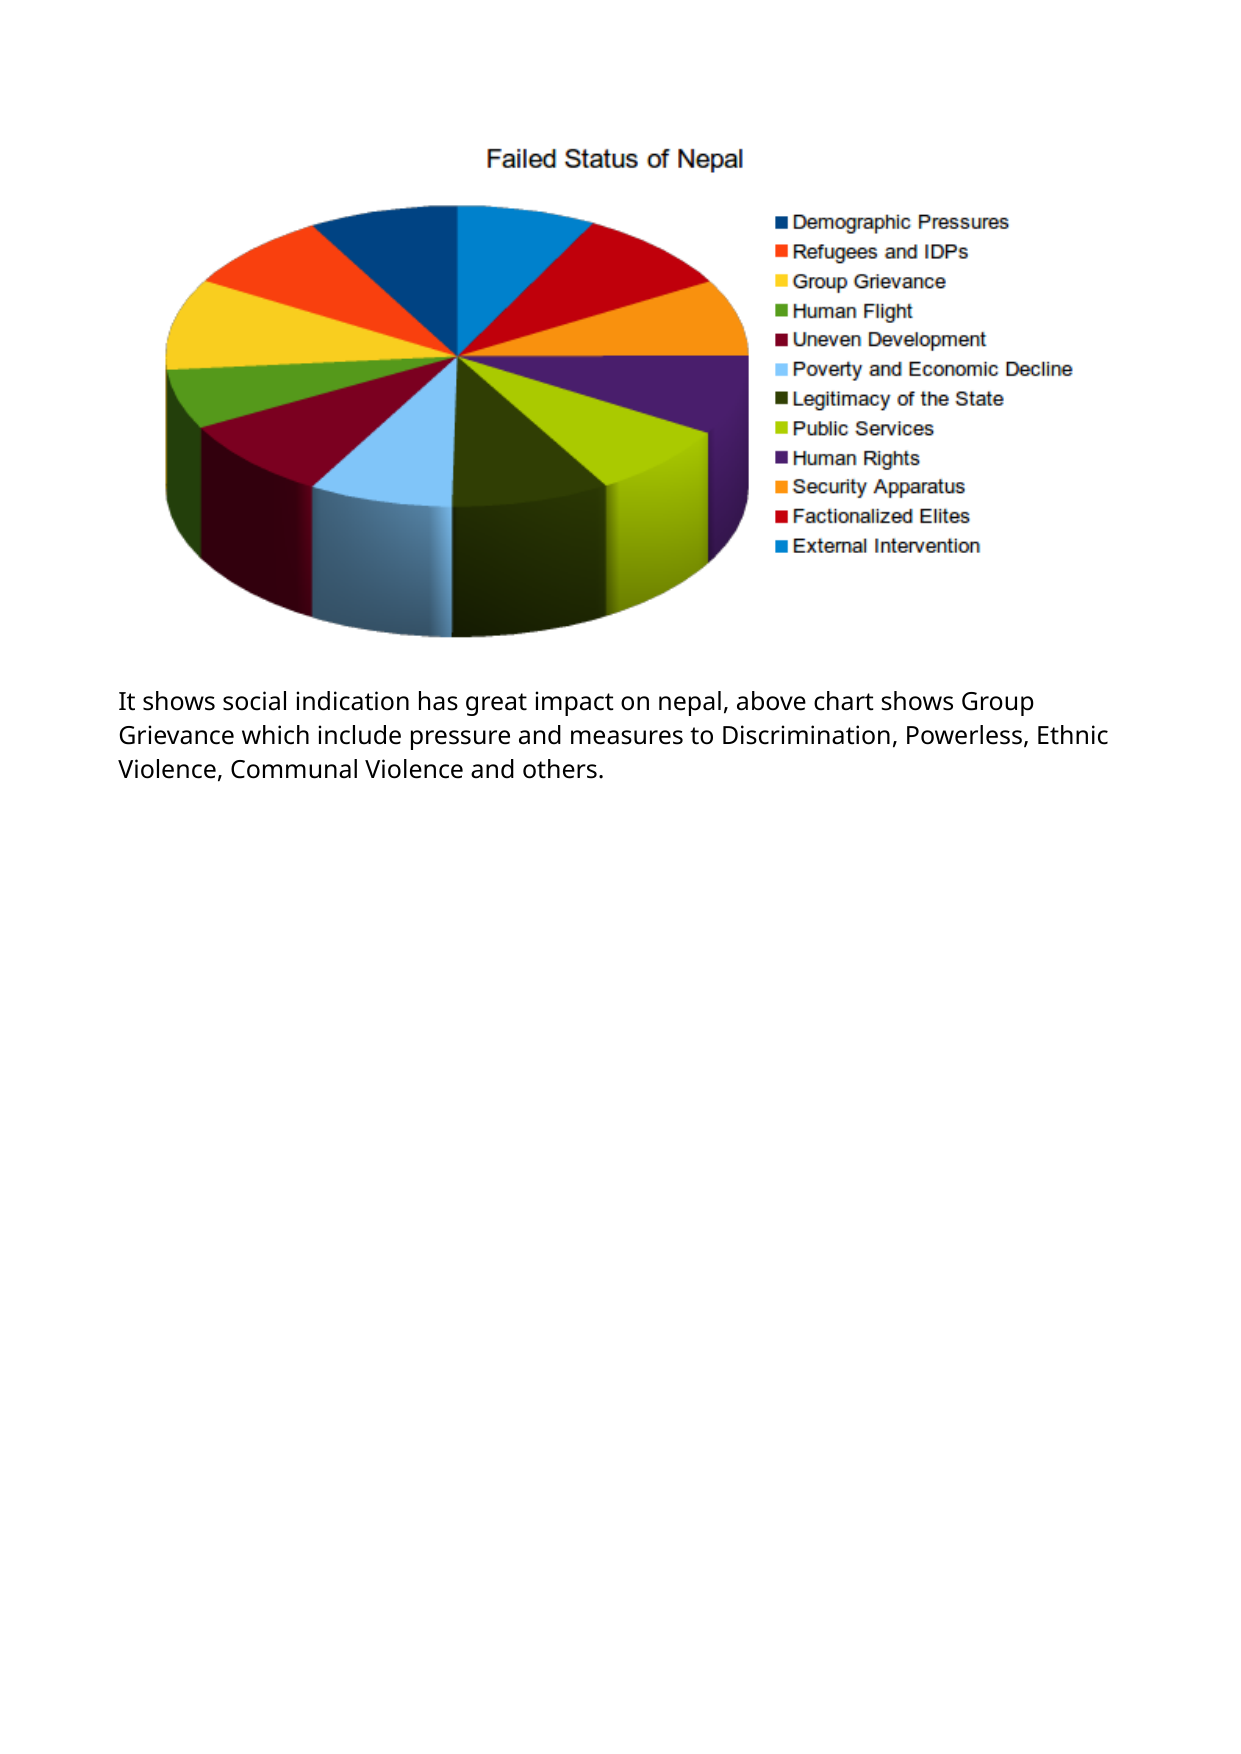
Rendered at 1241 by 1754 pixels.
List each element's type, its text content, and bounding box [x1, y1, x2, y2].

picture [147, 118, 1093, 650]
text It shows social indication has great impact on nepal, above chart shows Group Grievance which include pressure and measures to Discrimination, Powerless, Ethnic Violence, Communal Violence and others. [118, 684, 1122, 786]
